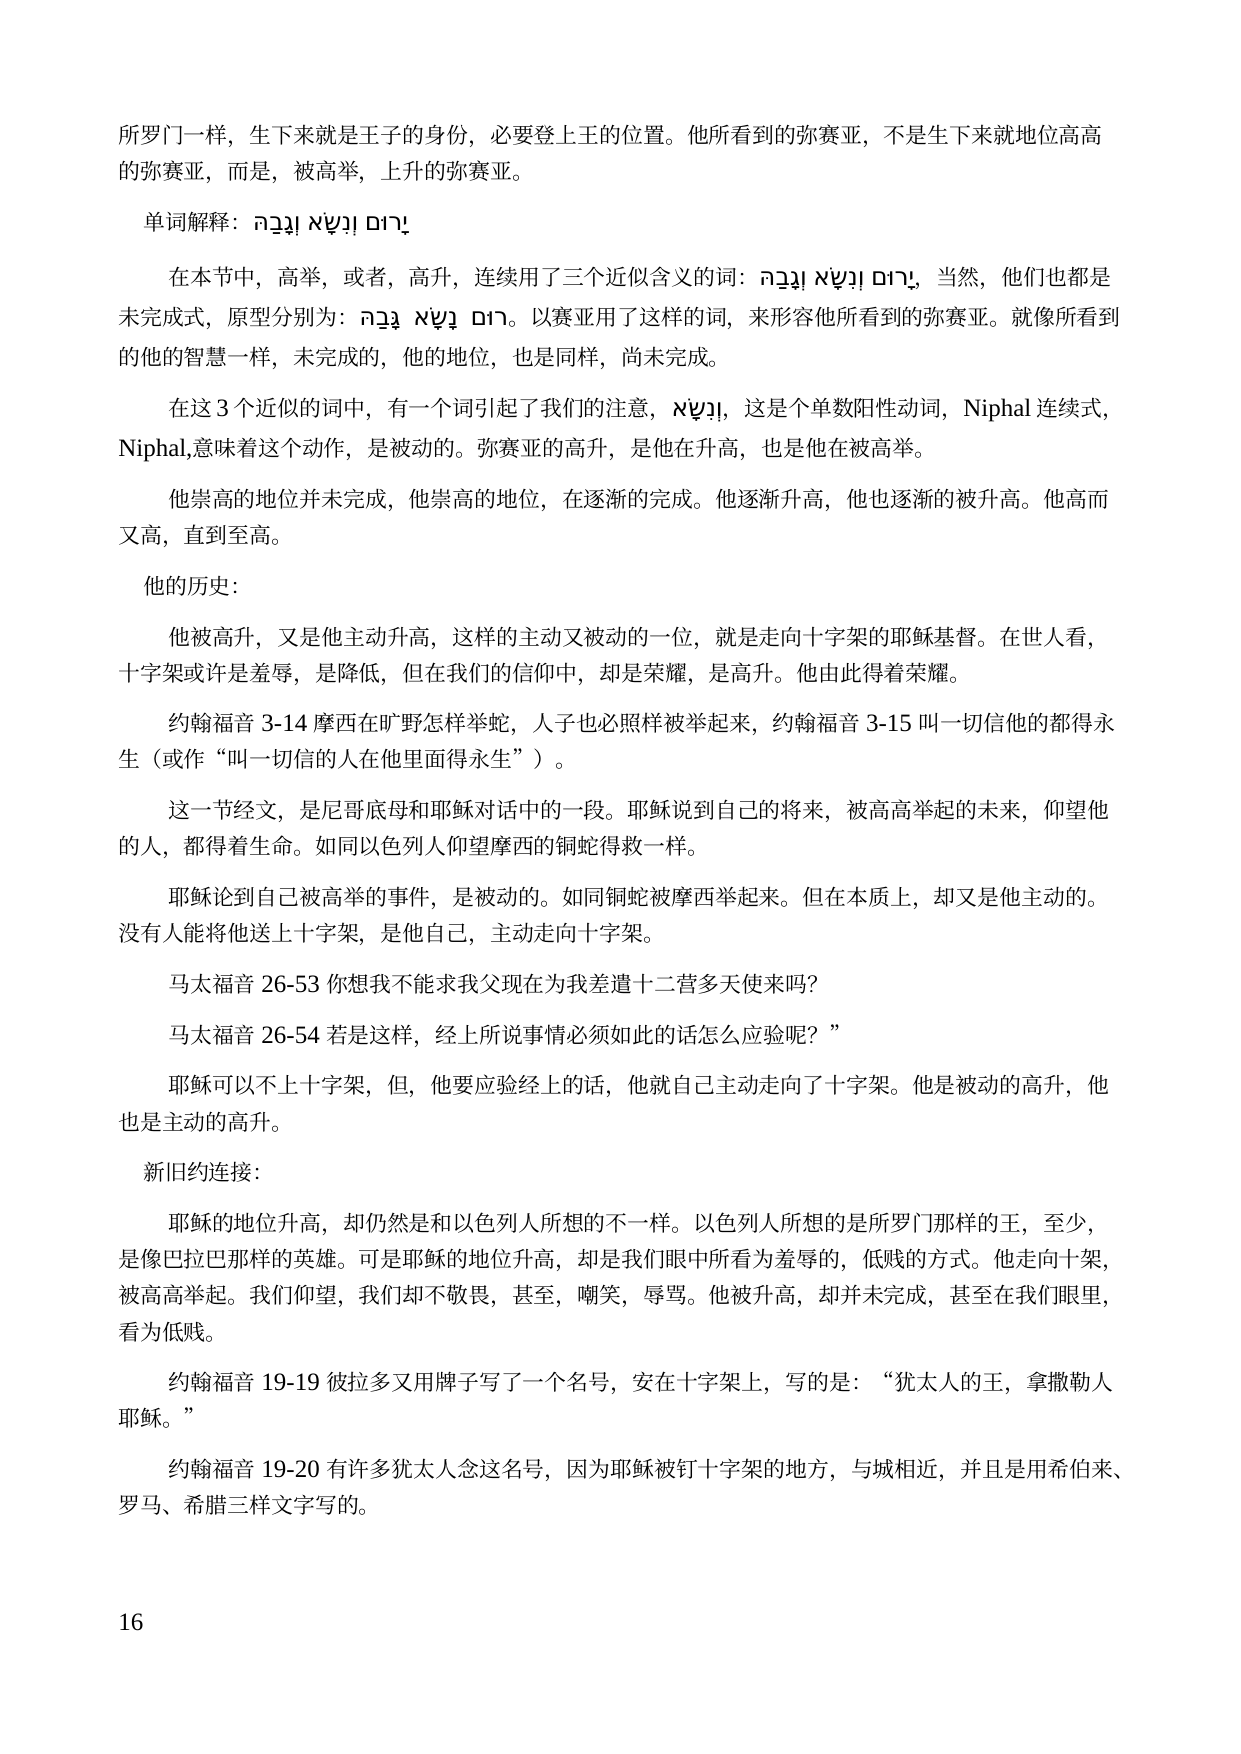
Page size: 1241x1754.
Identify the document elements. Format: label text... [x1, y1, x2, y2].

text 马太福音 26-53 你想我不能求我父现在为我差遣十二营多天使来吗？ [118, 967, 1122, 999]
text 约翰福音 19-19 彼拉多又用牌子写了一个名号，安在十字架上，写的是：“犹太人的王，拿撒勒人耶稣。” [118, 1365, 1122, 1433]
text 他被高升，又是他主动升高，这样的主动又被动的一位，就是走向十字架的耶稣基督。在世人看，十字架或许是羞辱，是降低，但在我们的信仰中，却是荣耀，是高升。他由此得着荣耀。 [118, 620, 1122, 687]
text 新旧约连接： [118, 1156, 1122, 1187]
text 单词解释：יָרוּם וְנִשָֹא וְגָבַהּ [118, 205, 1122, 240]
text 耶稣论到自己被高举的事件，是被动的。如同铜蛇被摩西举起来。但在本质上，却又是他主动的。没有人能将他送上十字架，是他自己，主动走向十字架。 [118, 880, 1122, 948]
text 约翰福音 3-14 摩西在旷野怎样举蛇，人子也必照样被举起来，约翰福音 3-15 叫一切信他的都得永生（或作“叫一切信的人在他里面得永生”）。 [118, 707, 1122, 774]
text 所罗门一样，生下来就是王子的身份，必要登上王的位置。他所看到的弥赛亚，不是生下来就地位高高的弥赛亚，而是，被高举，上升的弥赛亚。 [118, 118, 1122, 186]
text 他崇高的地位并未完成，他崇高的地位，在逐渐的完成。他逐渐升高，他也逐渐的被升高。他高而又高，直到至高。 [118, 482, 1122, 550]
text 约翰福音 19-20 有许多犹太人念这名号，因为耶稣被钉十字架的地方，与城相近，并且是用希伯来、罗马、希腊三样文字写的。 [118, 1452, 1122, 1520]
text 这一节经文，是尼哥底母和耶稣对话中的一段。耶稣说到自己的将来，被高高举起的未来，仰望他的人，都得着生命。如同以色列人仰望摩西的铜蛇得救一样。 [118, 793, 1122, 861]
text 在这3个近似的词中，有一个词引起了我们的注意，וְנִשָֹא，这是个单数阳性动词，Niphal连续式，Niphal,意味着这个动作，是被动的。弥赛亚的高升，是他在升高，也是他在被高举。 [118, 391, 1122, 463]
text 马太福音 26-54 若是这样，经上所说事情必须如此的话怎么应验呢？” [118, 1018, 1122, 1049]
text 耶稣可以不上十字架，但，他要应验经上的话，他就自己主动走向了十字架。他是被动的高升，他也是主动的高升。 [118, 1069, 1122, 1136]
text 在本节中，高举，或者，高升，连续用了三个近似含义的词：יָרוּם וְנִשָֹא וְגָבַהּ，当然，他们也都是未完成式，原型分别为：רוּם נָשָֹא גָּבַהּ。以赛亚用了这样的词，来形容他所看到的弥赛亚。就像所看到的他的智慧一样，未完成的，他的地位，也是同样，尚未完成。 [118, 260, 1122, 372]
text 他的历史： [118, 569, 1122, 600]
text 耶稣的地位升高，却仍然是和以色列人所想的不一样。以色列人所想的是所罗门那样的王，至少，是像巴拉巴那样的英雄。可是耶稣的地位升高，却是我们眼中所看为羞辱的，低贱的方式。他走向十架，被高高举起。我们仰望，我们却不敬畏，甚至，嘲笑，辱骂。他被升高，却并未完成，甚至在我们眼里，看为低贱。 [118, 1206, 1122, 1346]
